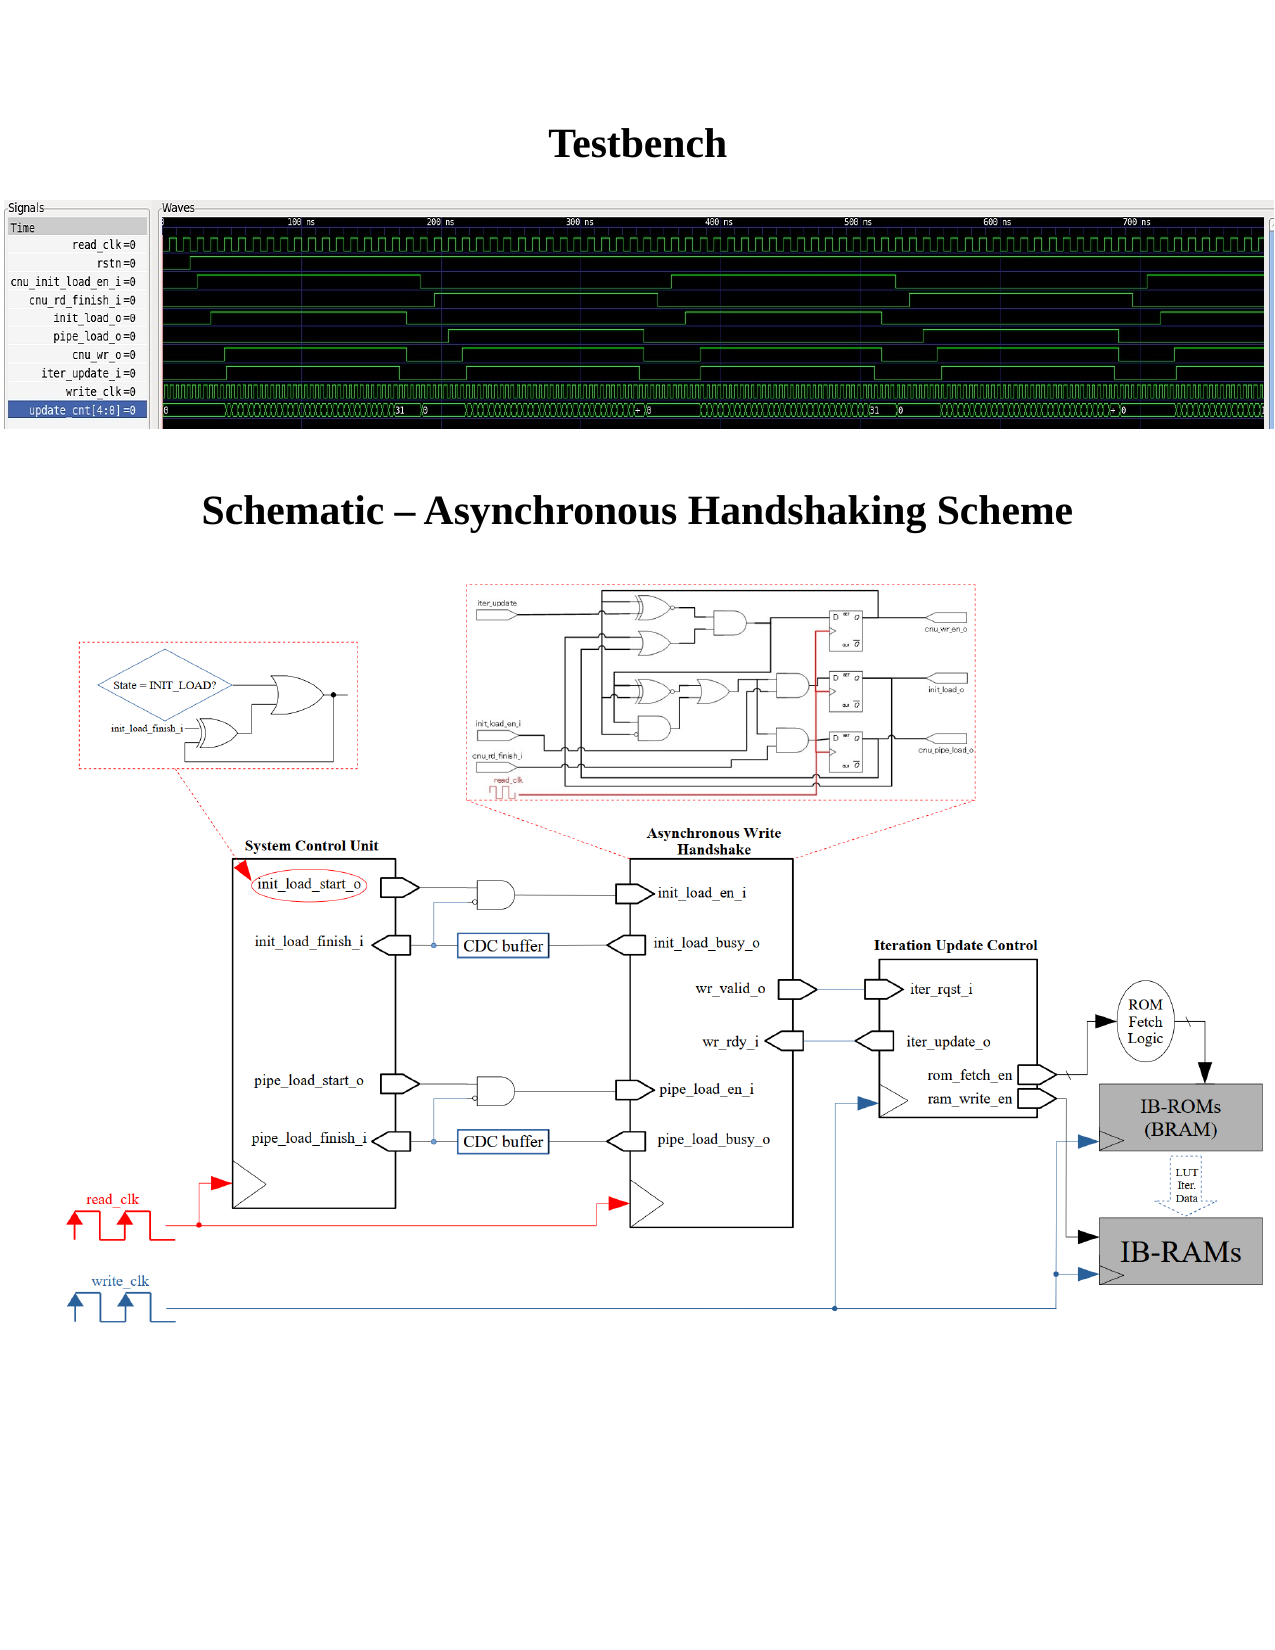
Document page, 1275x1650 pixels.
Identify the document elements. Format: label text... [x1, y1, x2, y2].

picture [66, 581, 1266, 1323]
text Testbench [118, 118, 1157, 166]
text Schematic – Asynchronous Handshaking Scheme [118, 486, 1157, 533]
picture [4, 200, 1274, 429]
